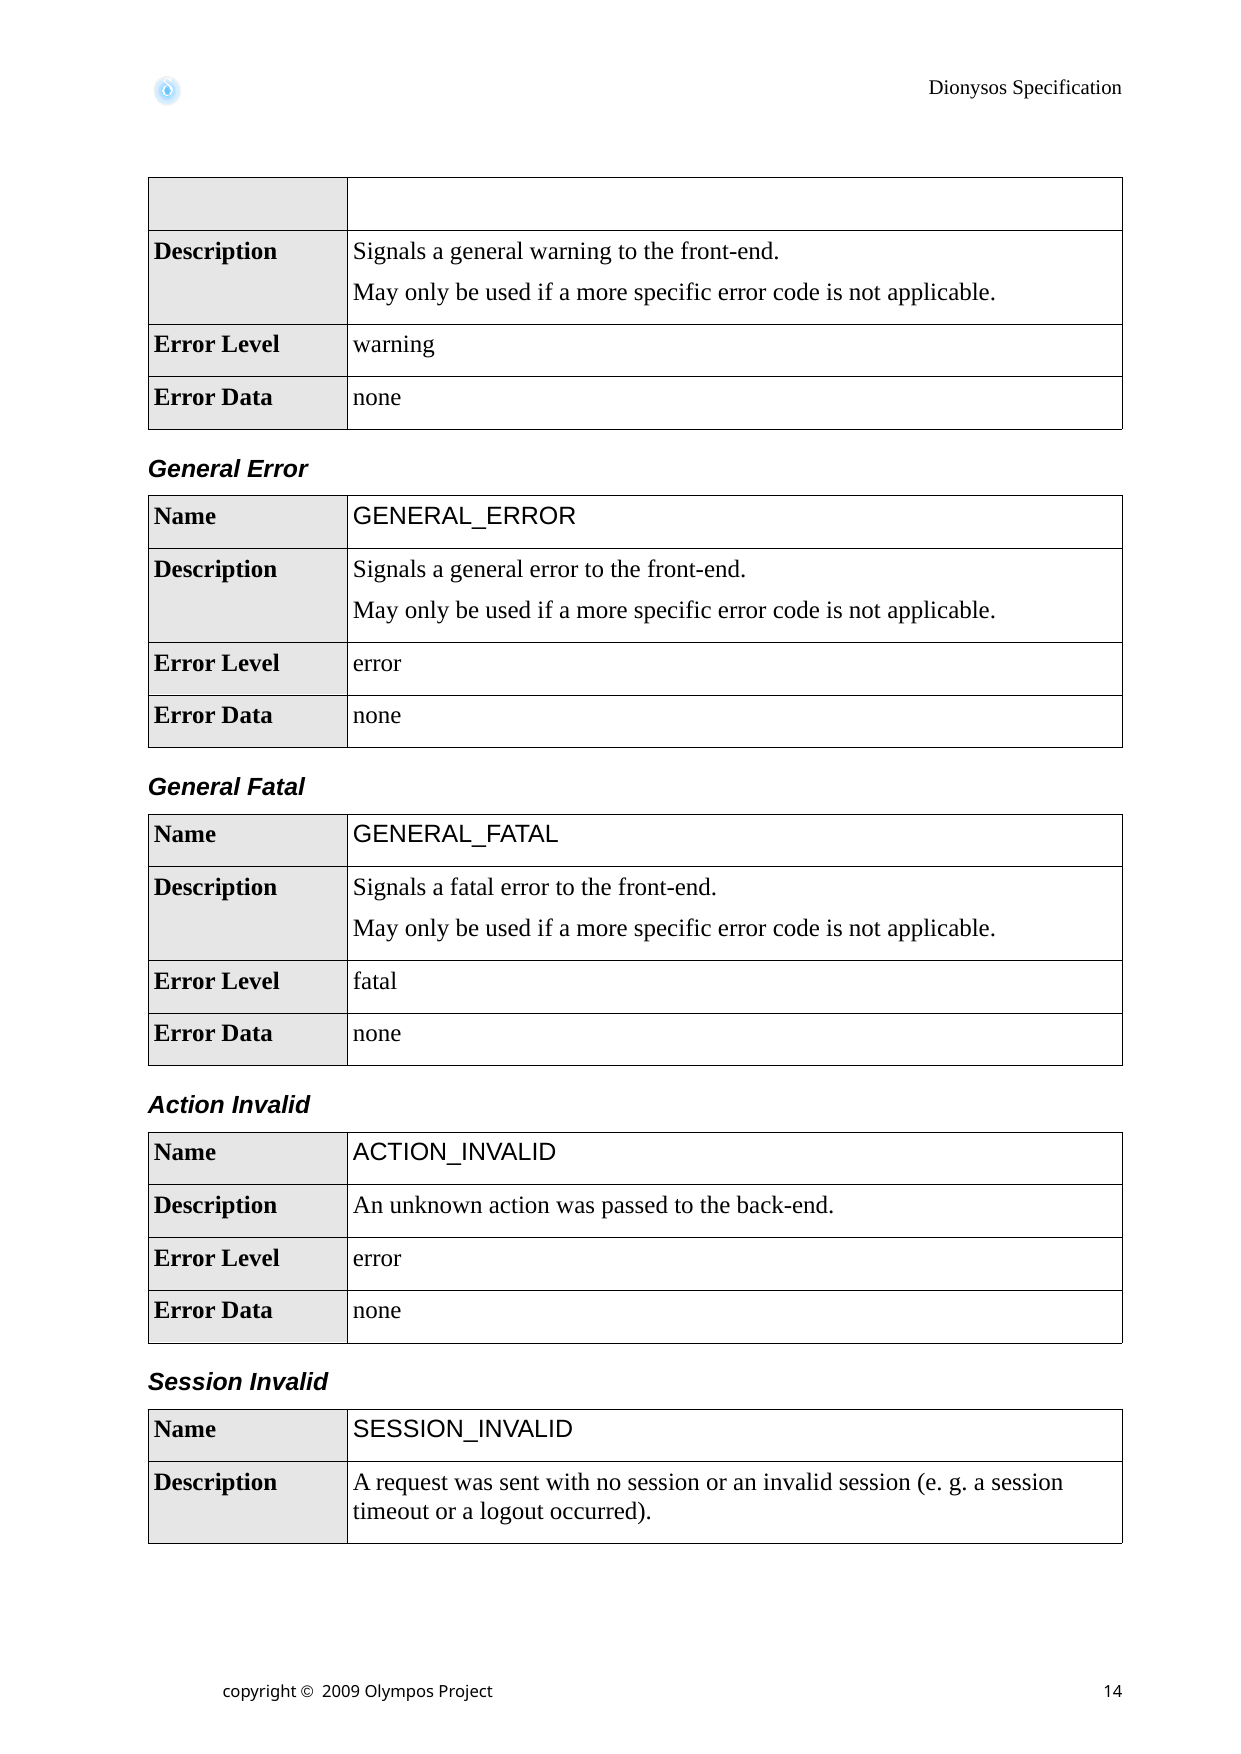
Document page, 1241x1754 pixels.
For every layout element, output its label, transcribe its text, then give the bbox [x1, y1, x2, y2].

picture [152, 75, 184, 106]
table_cell Signals a general error to the front-end. May only be used if a more specific error code is not applicable. [348, 549, 1122, 642]
table_header GENERAL_FATAL [348, 815, 1122, 866]
table_cell A request was sent with no session or an invalid session (e. g. a session timeout or a logout occurred). [348, 1462, 1122, 1543]
table_cell Error Level [149, 325, 347, 376]
table_cell Signals a general warning to the front-end. May only be used if a more specific error code is not applicable. [348, 231, 1122, 324]
table_header Name [149, 815, 347, 866]
text General Error [148, 454, 1122, 483]
text Action Invalid [148, 1091, 1122, 1119]
table_cell Signals a fatal error to the front-end. May only be used if a more specific error code is not applicable. [348, 867, 1122, 960]
table_cell Description [149, 1462, 347, 1543]
table_header [348, 178, 1122, 230]
text General Fatal [148, 772, 1122, 801]
table_header ACTION_INVALID [348, 1133, 1122, 1184]
table_header [149, 178, 347, 230]
table_header GENERAL_ERROR [348, 496, 1122, 548]
table_cell Description [149, 231, 347, 324]
table_cell Error Data [149, 1014, 347, 1065]
table_cell Description [149, 867, 347, 960]
table_cell none [348, 1291, 1122, 1342]
table_cell Error Level [149, 961, 347, 1013]
table_cell error [348, 643, 1122, 694]
table_cell fatal [348, 961, 1122, 1013]
table_cell none [348, 377, 1122, 429]
table_cell error [348, 1238, 1122, 1290]
text Session Invalid [148, 1367, 1122, 1396]
table_cell none [348, 696, 1122, 747]
table_cell Error Data [149, 1291, 347, 1342]
table_cell Error Level [149, 643, 347, 694]
table_cell An unknown action was passed to the back-end. [348, 1185, 1122, 1237]
table_cell Description [149, 549, 347, 642]
table_cell Description [149, 1185, 347, 1237]
table_header SESSION_INVALID [348, 1410, 1122, 1461]
table_header Name [149, 496, 347, 548]
table_header Name [149, 1133, 347, 1184]
table_cell Error Data [149, 696, 347, 747]
table_cell Error Level [149, 1238, 347, 1290]
table_cell Error Data [149, 377, 347, 429]
table_cell none [348, 1014, 1122, 1065]
table_header Name [149, 1410, 347, 1461]
table_cell warning [348, 325, 1122, 376]
